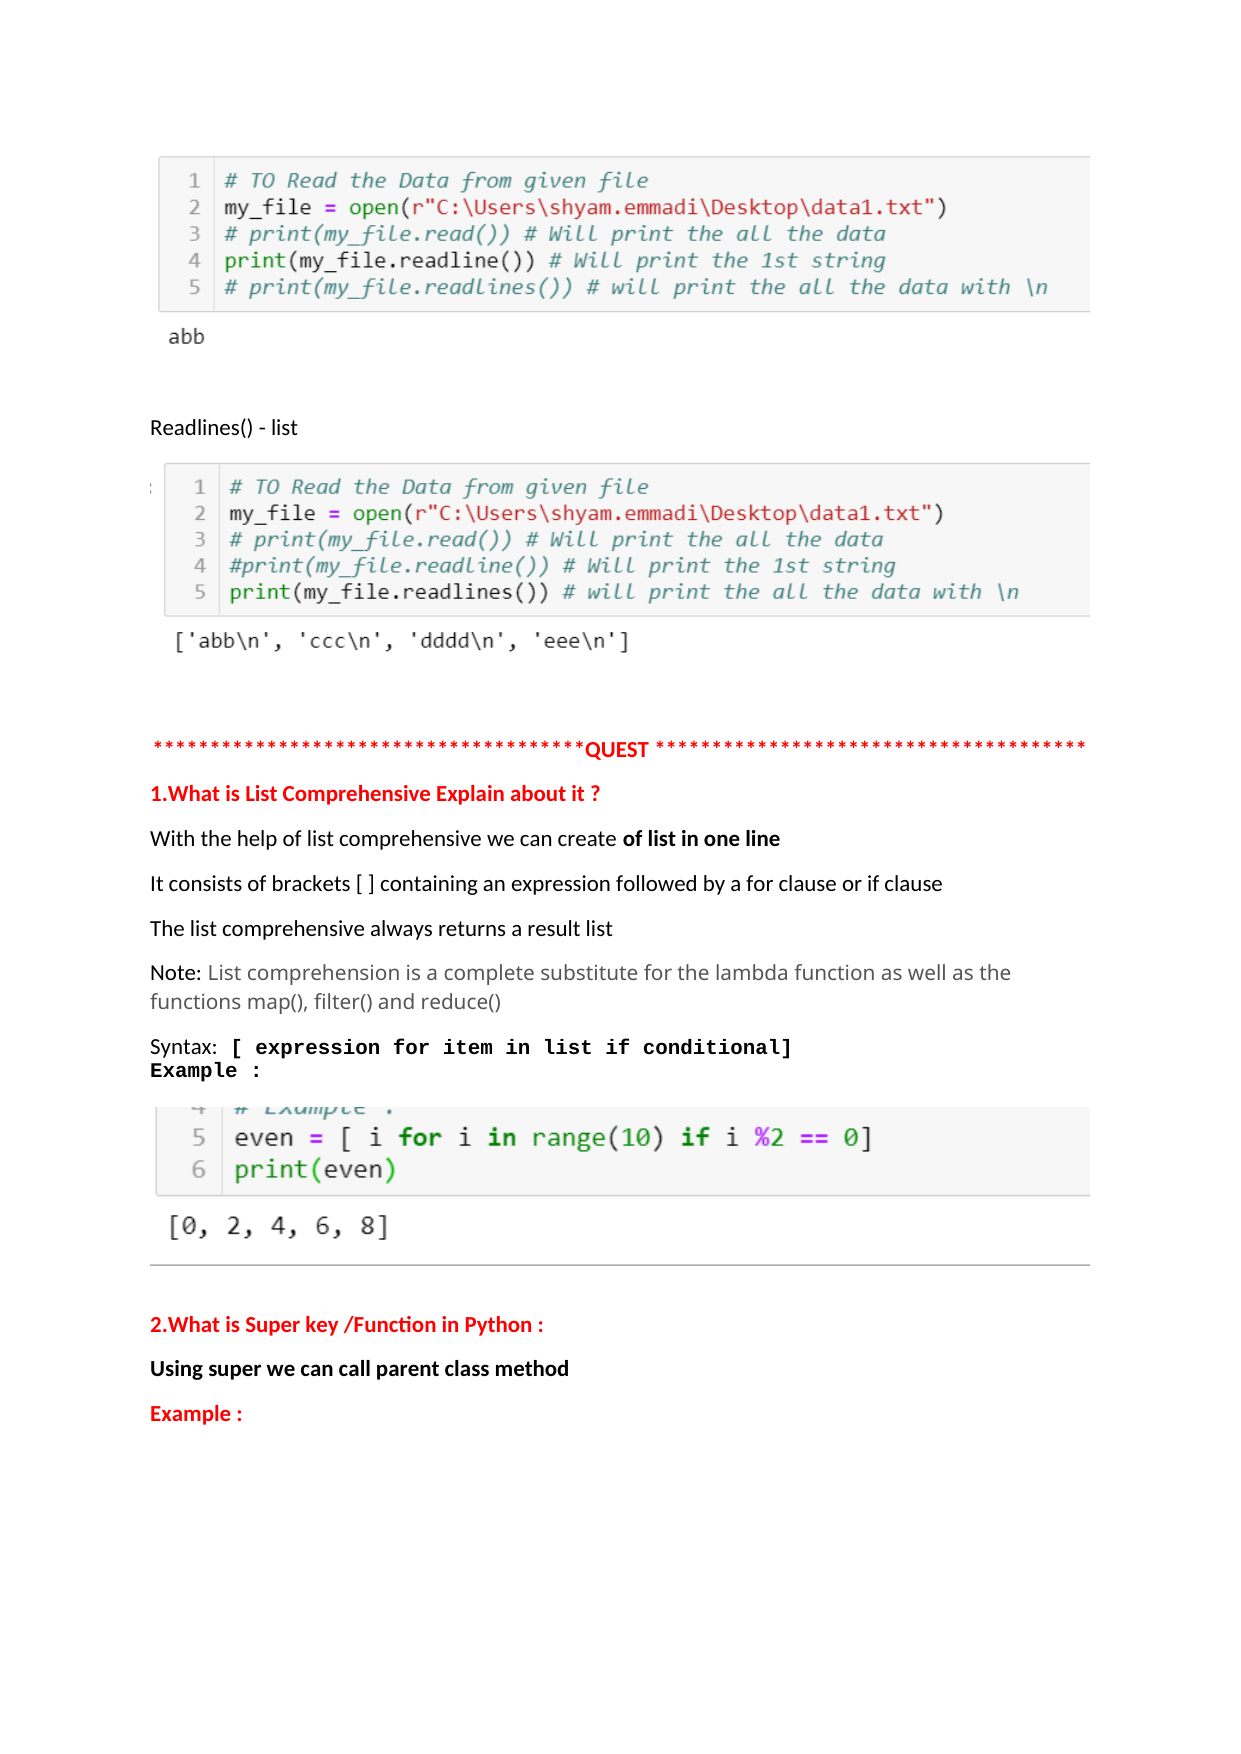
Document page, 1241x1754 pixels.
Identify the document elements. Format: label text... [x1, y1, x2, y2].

text The list comprehensive always returns a result list [150, 914, 1090, 942]
text With the help of list comprehensive we can create of list in one line [150, 824, 1090, 852]
text 2.What is Super key /Function in Python : [150, 1310, 1090, 1338]
text Example : [150, 1060, 1090, 1084]
text Using super we can call parent class method [150, 1354, 1090, 1382]
text It consists of brackets [ ] containing an expression followed by a for clause or if clause [150, 869, 1090, 897]
text Note: List comprehension is a complete substitute for the lambda function as well as the functions map(), filter() and reduce() [150, 958, 1090, 1015]
text Example : [150, 1399, 1090, 1427]
text **************************************QUEST ************************************** [150, 735, 1090, 763]
text Readlines() - list [150, 413, 1090, 441]
text Syntax: [ expression for item in list if conditional] [150, 1032, 1090, 1060]
text 1.What is List Comprehensive Explain about it ? [150, 779, 1090, 808]
